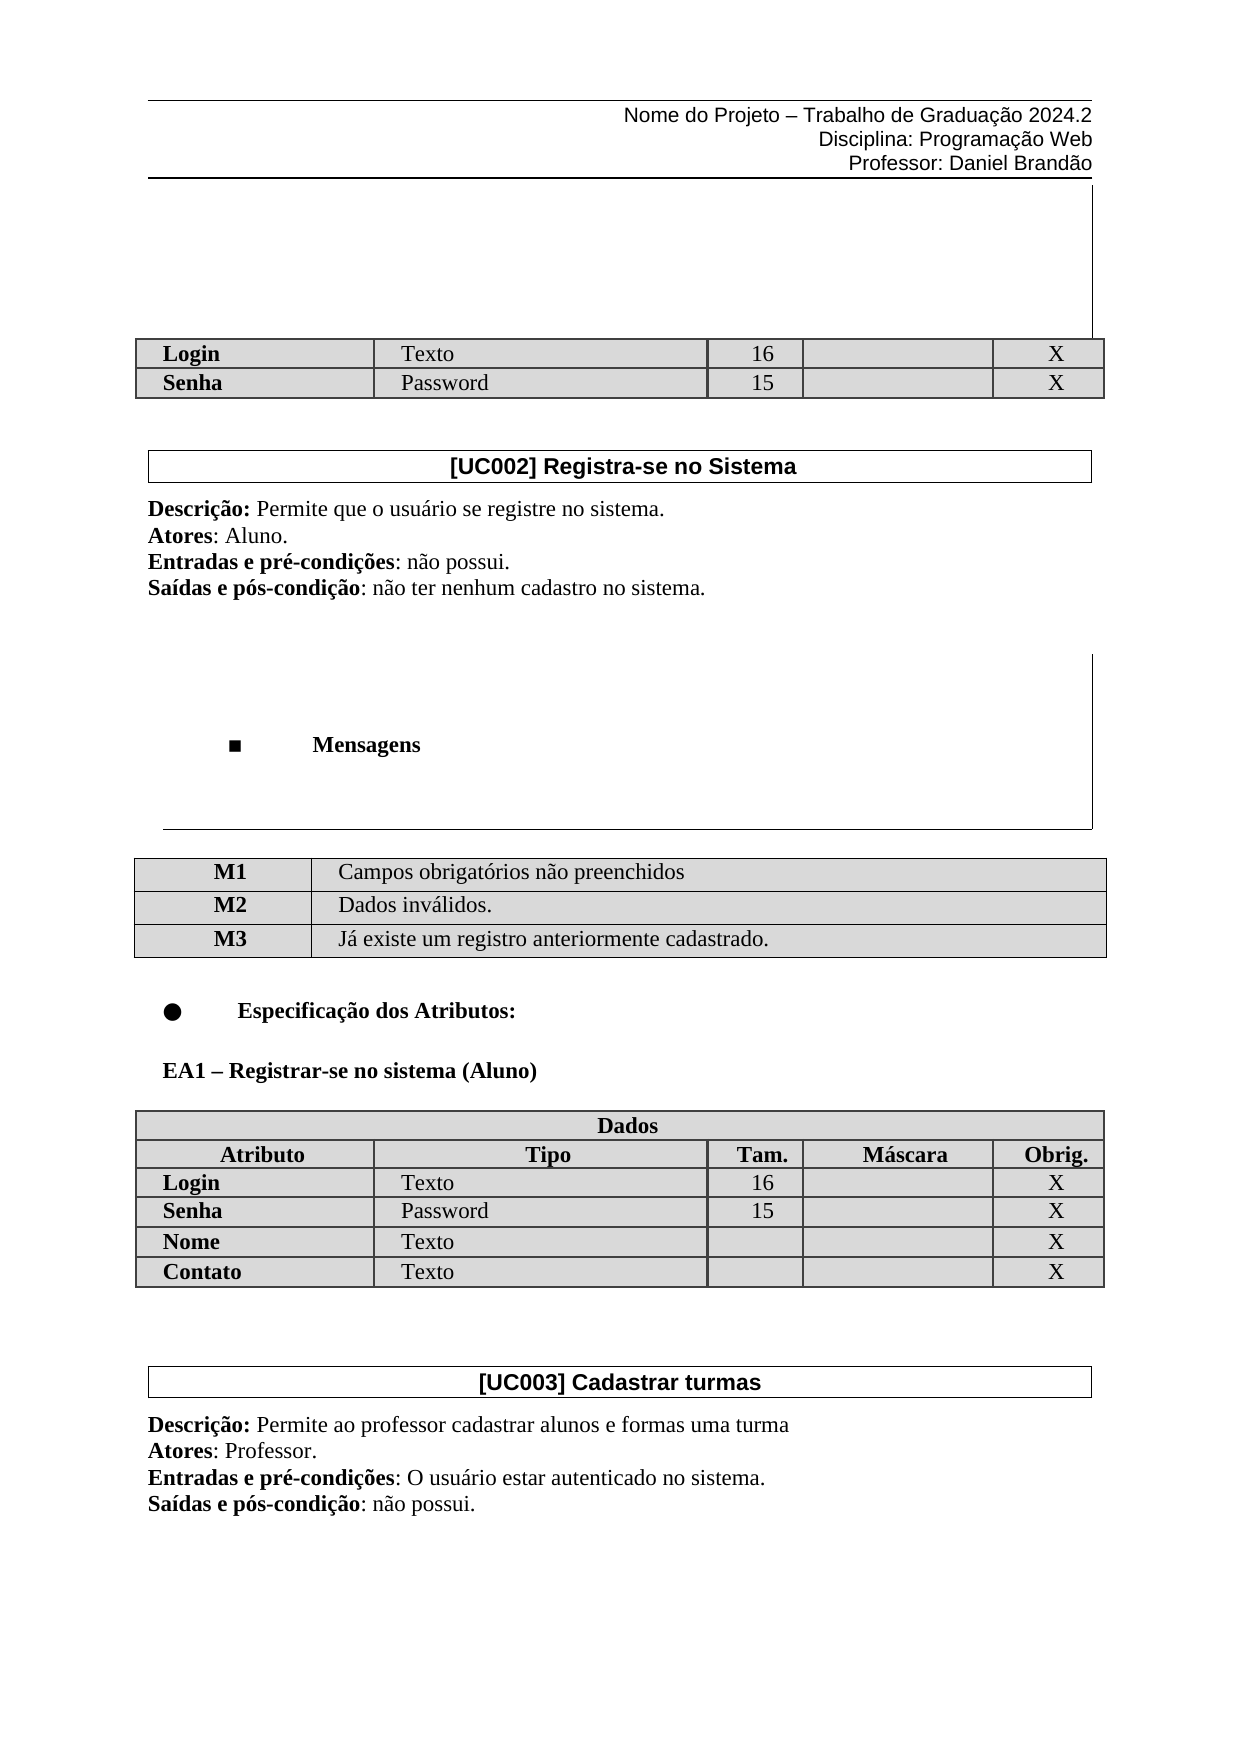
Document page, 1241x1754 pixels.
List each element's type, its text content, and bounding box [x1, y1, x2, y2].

table_cell Login [137, 340, 373, 367]
table_cell 15 [709, 369, 802, 397]
list Especificação dos Atributos: [162, 984, 1078, 1031]
table_cell 16 [709, 340, 802, 367]
table_cell [709, 1258, 802, 1286]
table_cell X [994, 1169, 1103, 1196]
table_cell X [994, 340, 1103, 367]
table_cell Password [375, 1198, 706, 1226]
table_cell Obrig. [994, 1141, 1103, 1167]
table_cell Texto [375, 1228, 706, 1256]
text Saídas e pós-condição: não ter nenhum cadastro no sistema. [148, 574, 1092, 601]
text EA1 – Registrar-se no sistema (Aluno) [162, 1057, 1078, 1084]
table_cell [804, 1169, 992, 1196]
table_cell Já existe um registro anteriormente cadastrado. [312, 925, 1106, 957]
table_cell Senha [137, 369, 373, 397]
table_header Campos obrigatórios não preenchidos [312, 859, 1106, 891]
table_cell Nome [137, 1228, 373, 1256]
table_header M1 [135, 859, 311, 891]
table_cell M2 [135, 892, 311, 924]
table_cell Máscara [804, 1141, 992, 1167]
table_cell Tipo [375, 1141, 706, 1167]
table_cell Contato [137, 1258, 373, 1286]
table_cell [709, 1228, 802, 1256]
table_cell Login [137, 1169, 373, 1196]
table_cell [804, 1258, 992, 1286]
text [UC002] Registra-se no Sistema [149, 451, 1091, 482]
text Entradas e pré-condições: O usuário estar autenticado no sistema. [148, 1464, 1092, 1490]
text Atores: Aluno. [148, 522, 1092, 548]
table_cell Texto [375, 1258, 706, 1286]
table_cell [804, 369, 992, 397]
text Descrição: Permite ao professor cadastrar alunos e formas uma turma [148, 1411, 1092, 1437]
list Mensagens [162, 653, 1092, 829]
text Entradas e pré-condições: não possui. [148, 548, 1092, 574]
table_cell M3 [135, 925, 311, 957]
table_cell X [994, 369, 1103, 397]
table_cell 15 [709, 1198, 802, 1226]
text [UC003] Cadastrar turmas [149, 1367, 1091, 1397]
text Descrição: Permite que o usuário se registre no sistema. [148, 495, 1092, 522]
table_header Dados [137, 1112, 1103, 1139]
table_cell [804, 340, 992, 367]
table_cell Dados inválidos. [312, 892, 1106, 924]
table_cell Texto [375, 340, 706, 367]
table_cell Tam. [709, 1141, 802, 1167]
table_cell X [994, 1198, 1103, 1226]
table_cell Atributo [137, 1141, 373, 1167]
text Atores: Professor. [148, 1437, 1092, 1464]
table_cell X [994, 1258, 1103, 1286]
table_cell Texto [375, 1169, 706, 1196]
table_cell X [994, 1228, 1103, 1256]
table_cell 16 [709, 1169, 802, 1196]
table_cell [804, 1228, 992, 1256]
table_cell Password [375, 369, 706, 397]
text Saídas e pós-condição: não possui. [148, 1490, 1092, 1516]
table_cell Senha [137, 1198, 373, 1226]
table_cell [804, 1198, 992, 1226]
